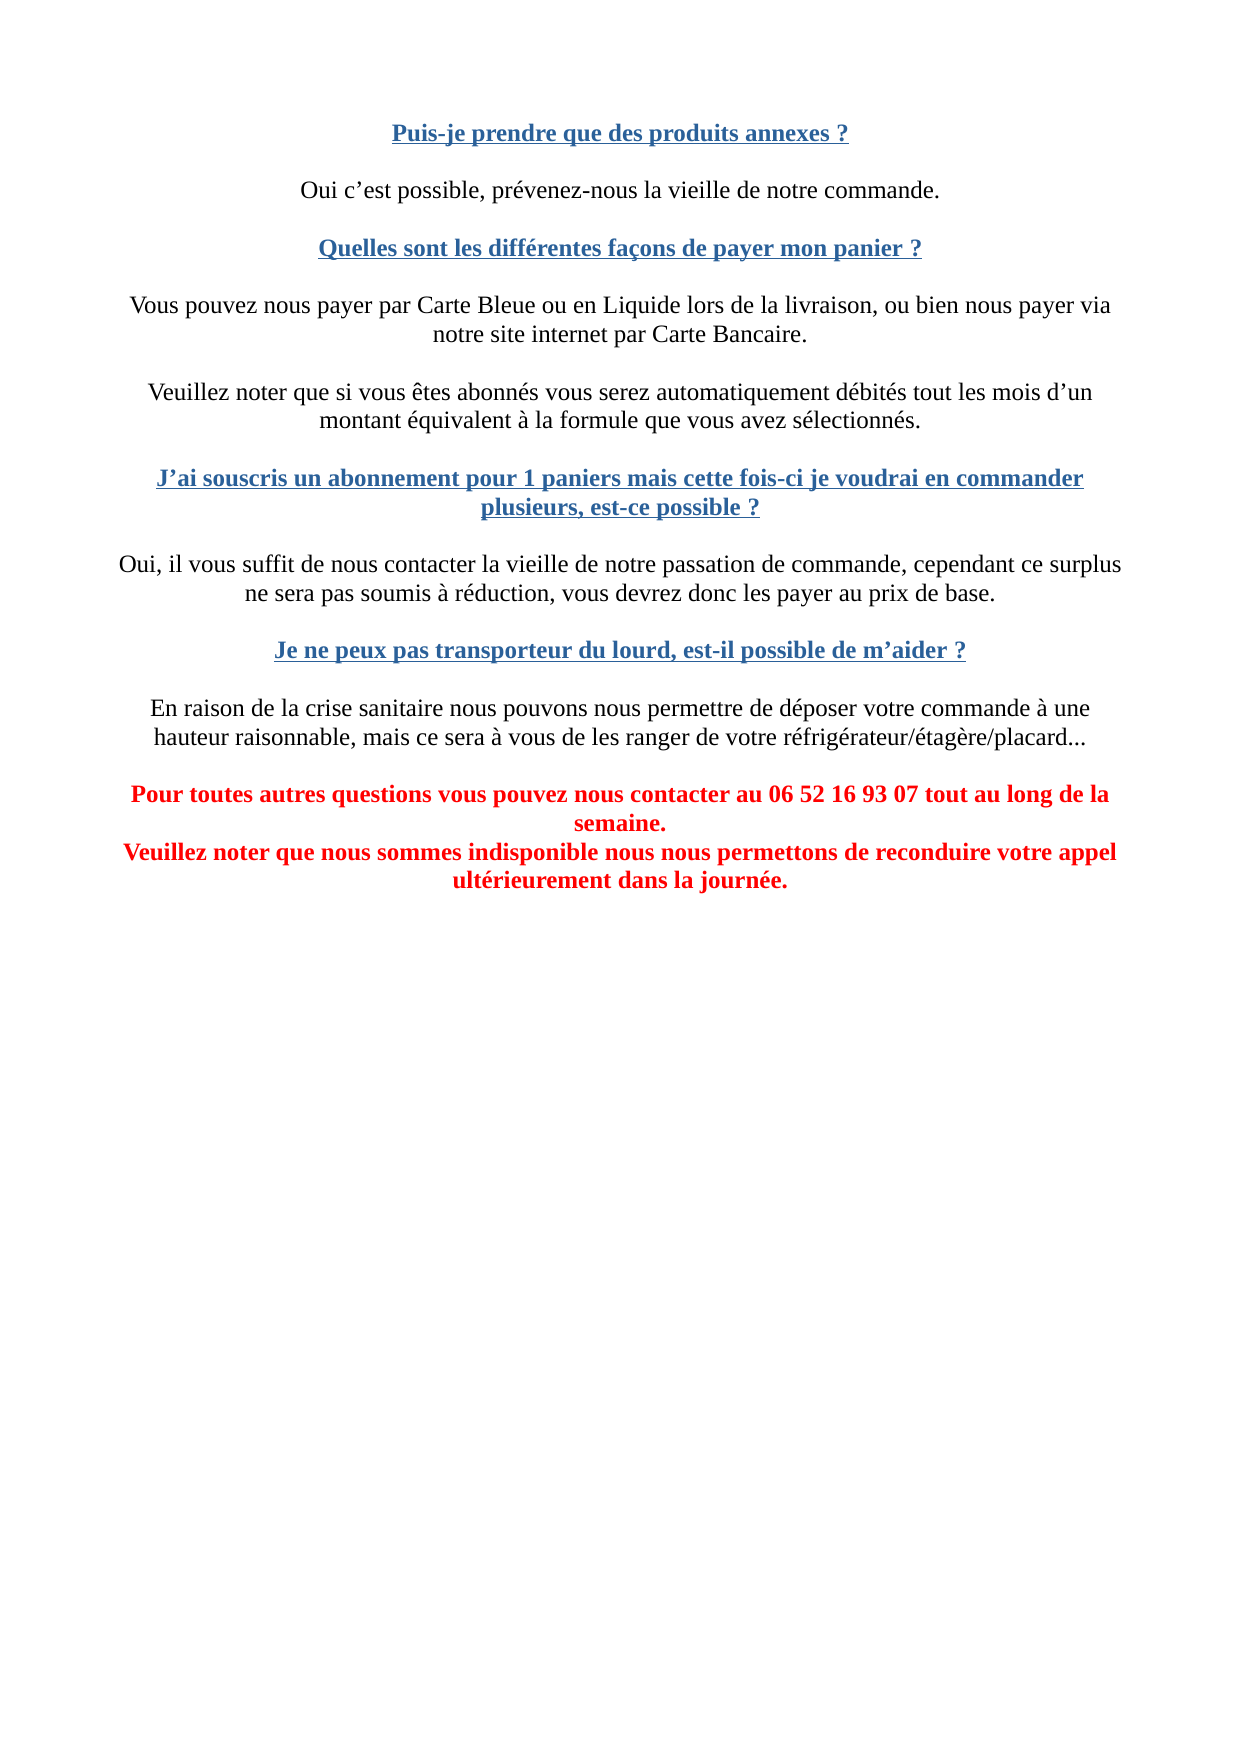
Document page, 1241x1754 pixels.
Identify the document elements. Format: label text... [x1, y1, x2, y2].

text Oui, il vous suffit de nous contacter la vieille de notre passation de commande, cependant ce surplus ne sera pas soumis à réduction, vous devrez donc les payer au prix de base. [118, 549, 1122, 607]
text Veuillez noter que si vous êtes abonnés vous serez automatiquement débités tout les mois d’un montant équivalent à la formule que vous avez sélectionnés. [118, 377, 1122, 434]
text En raison de la crise sanitaire nous pouvons nous permettre de déposer votre commande à une hauteur raisonnable, mais ce sera à vous de les ranger de votre réfrigérateur/étagère/placard... [118, 693, 1122, 751]
text Vous pouvez nous payer par Carte Bleue ou en Liquide lors de la livraison, ou bien nous payer via notre site internet par Carte Bancaire. [118, 291, 1122, 348]
text J’ai souscris un abonnement pour 1 paniers mais cette fois-ci je voudrai en commander plusieurs, est-ce possible ? [118, 463, 1122, 521]
text Quelles sont les différentes façons de payer mon panier ? [118, 233, 1122, 262]
text Oui c’est possible, prévenez-nous la vieille de notre commande. [118, 176, 1122, 204]
text Je ne peux pas transporteur du lourd, est-il possible de m’aider ? [118, 636, 1122, 664]
text Pour toutes autres questions vous pouvez nous contacter au 06 52 16 93 07 tout au long de la semaine. [118, 779, 1122, 837]
text Veuillez noter que nous sommes indisponible nous nous permettons de reconduire votre appel ultérieurement dans la journée. [118, 837, 1122, 894]
text Puis-je prendre que des produits annexes ? [118, 118, 1122, 147]
